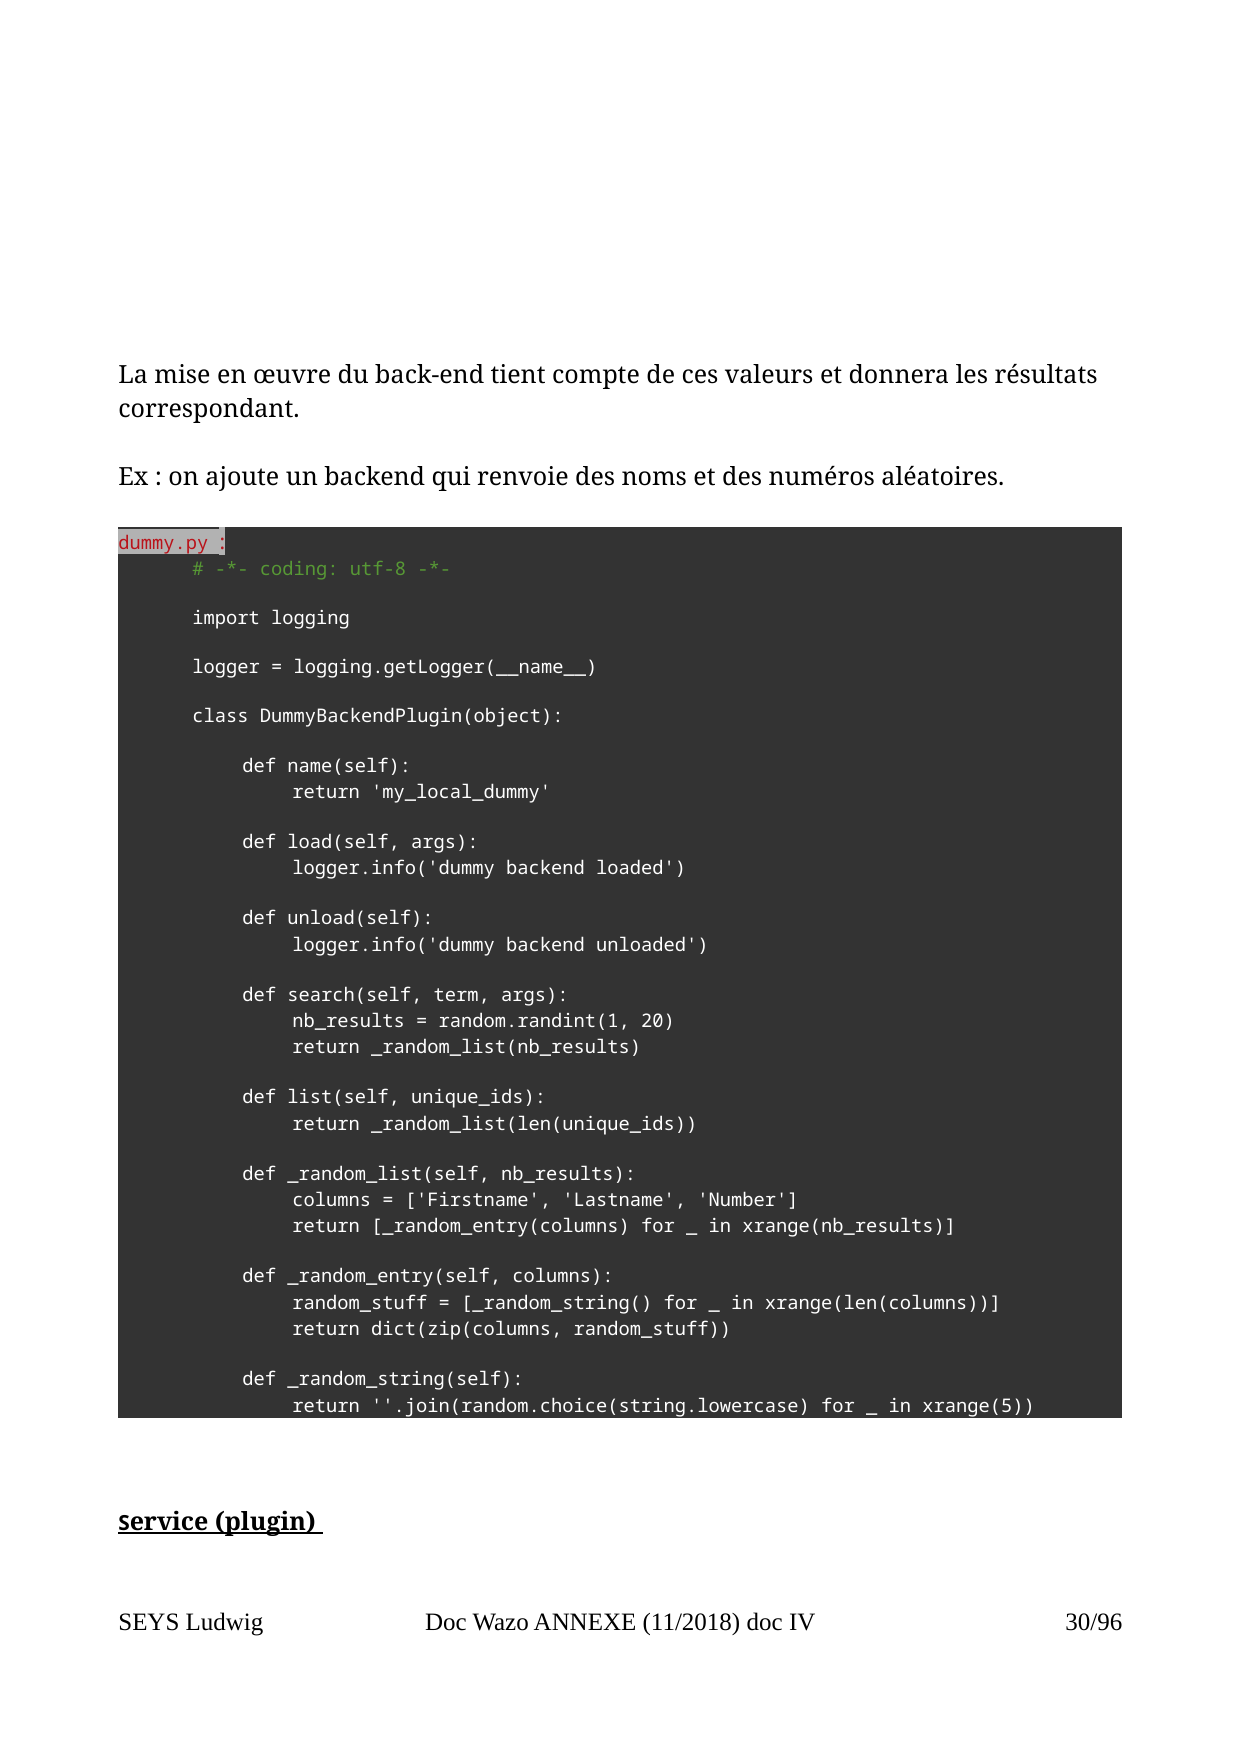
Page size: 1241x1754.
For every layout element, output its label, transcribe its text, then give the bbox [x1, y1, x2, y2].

text return 'my_local_dummy' [118, 778, 1122, 805]
text logger.info('dummy backend unloaded') [118, 931, 1122, 957]
text def name(self): [118, 752, 1122, 778]
text logger.info('dummy backend loaded') [118, 855, 1122, 881]
text def _random_string(self): [118, 1366, 1122, 1392]
text Service (plugin) [118, 1503, 1122, 1538]
text def load(self, args): [118, 828, 1122, 855]
text random_stuff = [_random_string() for _ in xrange(len(columns))] [118, 1289, 1122, 1316]
text nb_results = random.randint(1, 20) [118, 1007, 1122, 1034]
text import logging [118, 604, 1122, 630]
text def _random_entry(self, columns): [118, 1263, 1122, 1289]
text Ex : on ajoute un backend qui renvoie des noms et des numéros aléatoires. [118, 459, 1122, 493]
text columns = ['Firstname', 'Lastname', 'Number'] [118, 1186, 1122, 1213]
text def search(self, term, args): [118, 981, 1122, 1007]
text def list(self, unique_ids): [118, 1084, 1122, 1110]
text return dict(zip(columns, random_stuff)) [118, 1316, 1122, 1342]
text La mise en œuvre du back-end tient compte de ces valeurs et donnera les résultats correspondant. [118, 357, 1122, 425]
text # -*- coding: utf-8 -*- [118, 555, 1122, 581]
text def _random_list(self, nb_results): [118, 1160, 1122, 1186]
text return ''.join(random.choice(string.lowercase) for _ in xrange(5)) [118, 1392, 1122, 1418]
text return [_random_entry(columns) for _ in xrange(nb_results)] [118, 1213, 1122, 1239]
text class DummyBackendPlugin(object): [118, 703, 1122, 728]
text dummy.py : [118, 527, 1122, 555]
text return _random_list(nb_results) [118, 1034, 1122, 1060]
text logger = logging.getLogger(__name__) [118, 654, 1122, 679]
text def unload(self): [118, 905, 1122, 931]
text return _random_list(len(unique_ids)) [118, 1110, 1122, 1136]
